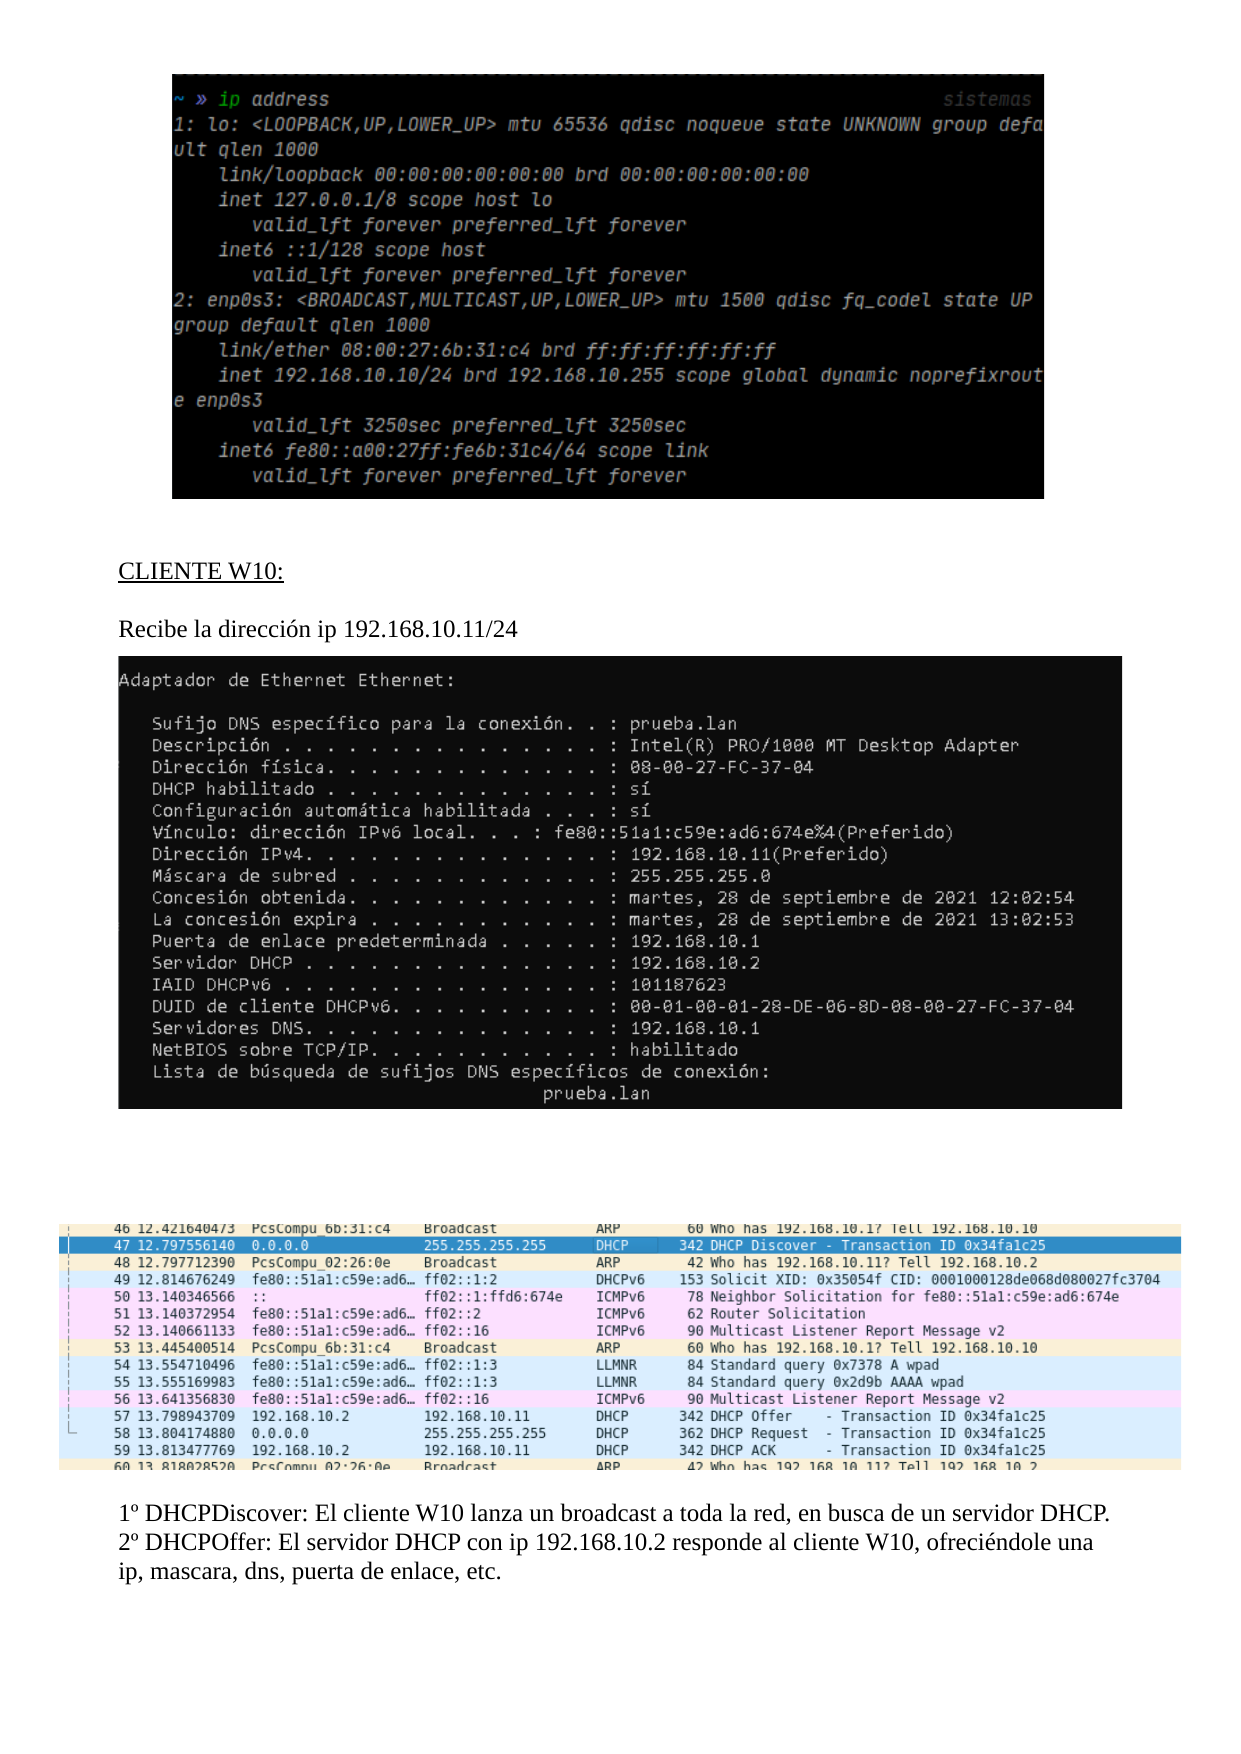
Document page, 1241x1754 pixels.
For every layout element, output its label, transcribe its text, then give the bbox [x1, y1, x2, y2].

text 1º DHCPDiscover: El cliente W10 lanza un broadcast a toda la red, en busca de un servidor DHCP. [118, 1498, 1122, 1527]
picture [172, 74, 1045, 499]
text Recibe la dirección ip 192.168.10.11/24 [118, 614, 1122, 643]
text CLIENTE W10: [118, 556, 1122, 585]
picture [118, 656, 1123, 1109]
text 2º DHCPOffer: El servidor DHCP con ip 192.168.10.2 responde al cliente W10, ofreciéndole una ip, mascara, dns, puerta de enlace, etc. [118, 1527, 1122, 1585]
picture [59, 1224, 1182, 1470]
